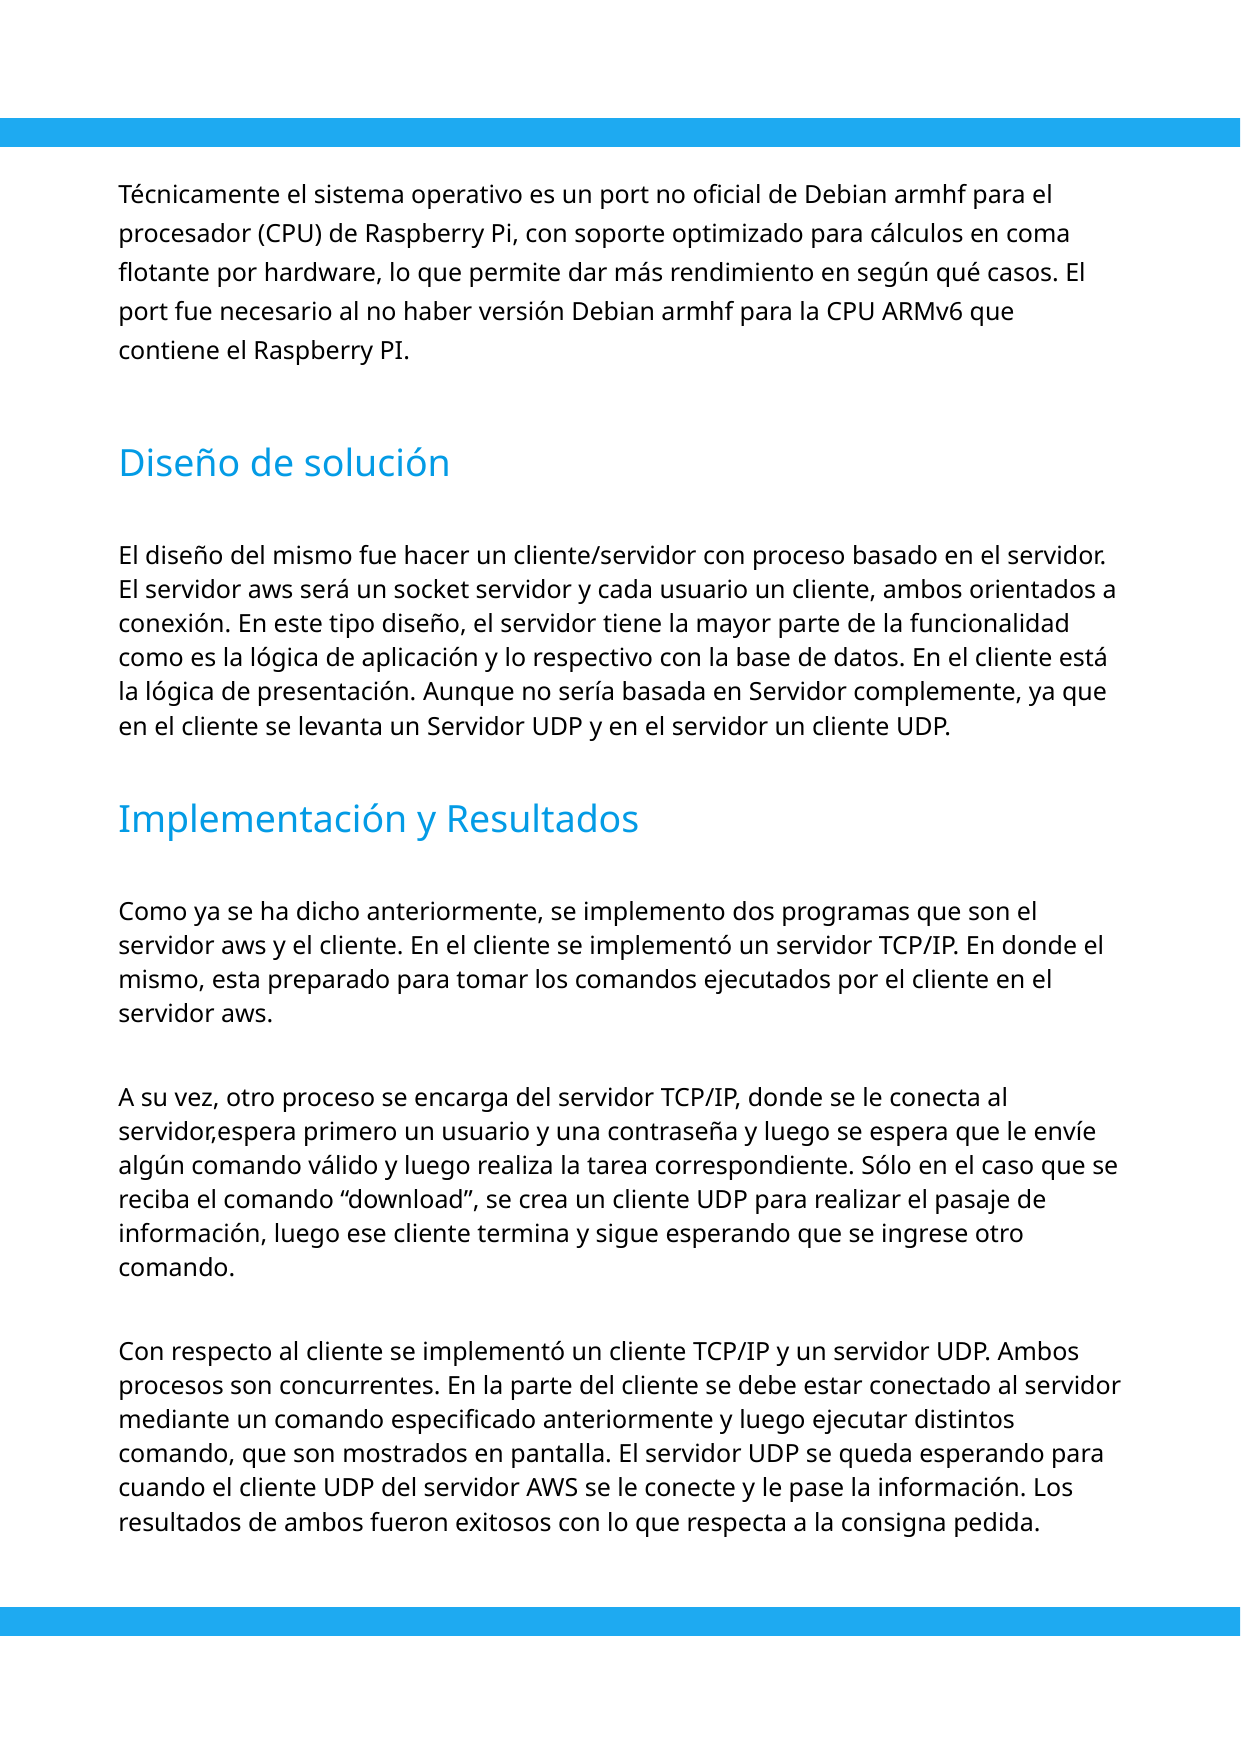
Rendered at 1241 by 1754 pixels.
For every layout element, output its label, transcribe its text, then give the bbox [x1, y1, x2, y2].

text El diseño del mismo fue hacer un cliente/servidor con proceso basado en el servidor. El servidor aws será un socket servidor y cada usuario un cliente, ambos orientados a conexión. En este tipo diseño, el servidor tiene la mayor parte de la funcionalidad como es la lógica de aplicación y lo respectivo con la base de datos. En el cliente está la lógica de presentación. Aunque no sería basada en Servidor complemente, ya que en el cliente se levanta un Servidor UDP y en el servidor un cliente UDP. [118, 538, 1122, 742]
picture [0, 118, 1241, 147]
text Como ya se ha dicho anteriormente, se implemento dos programas que son el servidor aws y el cliente. En el cliente se implementó un servidor TCP/IP. En donde el mismo, esta preparado para tomar los comandos ejecutados por el cliente en el servidor aws. [118, 893, 1122, 1029]
text Técnicamente el sistema operativo es un port no oficial de Debian armhf para el procesador (CPU) de Raspberry Pi, con soporte optimizado para cálculos en coma flotante por hardware, lo que permite dar más rendimiento en según qué casos. El port fue necesario al no haber versión Debian armhf para la CPU ARMv6 que contiene el Raspberry PI. [118, 176, 1122, 367]
subtitle Implementación y Resultados [118, 792, 1122, 843]
text Con respecto al cliente se implementó un cliente TCP/IP y un servidor UDP. Ambos procesos son concurrentes. En la parte del cliente se debe estar conectado al servidor mediante un comando especificado anteriormente y luego ejecutar distintos comando, que son mostrados en pantalla. El servidor UDP se queda esperando para cuando el cliente UDP del servidor AWS se le conecte y le pase la información. Los resultados de ambos fueron exitosos con lo que respecta a la consigna pedida. [118, 1334, 1122, 1538]
text A su vez, otro proceso se encarga del servidor TCP/IP, donde se le conecta al servidor,espera primero un usuario y una contraseña y luego se espera que le envíe algún comando válido y luego realiza la tarea correspondiente. Sólo en el caso que se reciba el comando “download”, se crea un cliente UDP para realizar el pasaje de información, luego ese cliente termina y sigue esperando que se ingrese otro comando. [118, 1079, 1122, 1284]
subtitle Diseño de solución [118, 437, 1122, 488]
picture [0, 1607, 1241, 1636]
